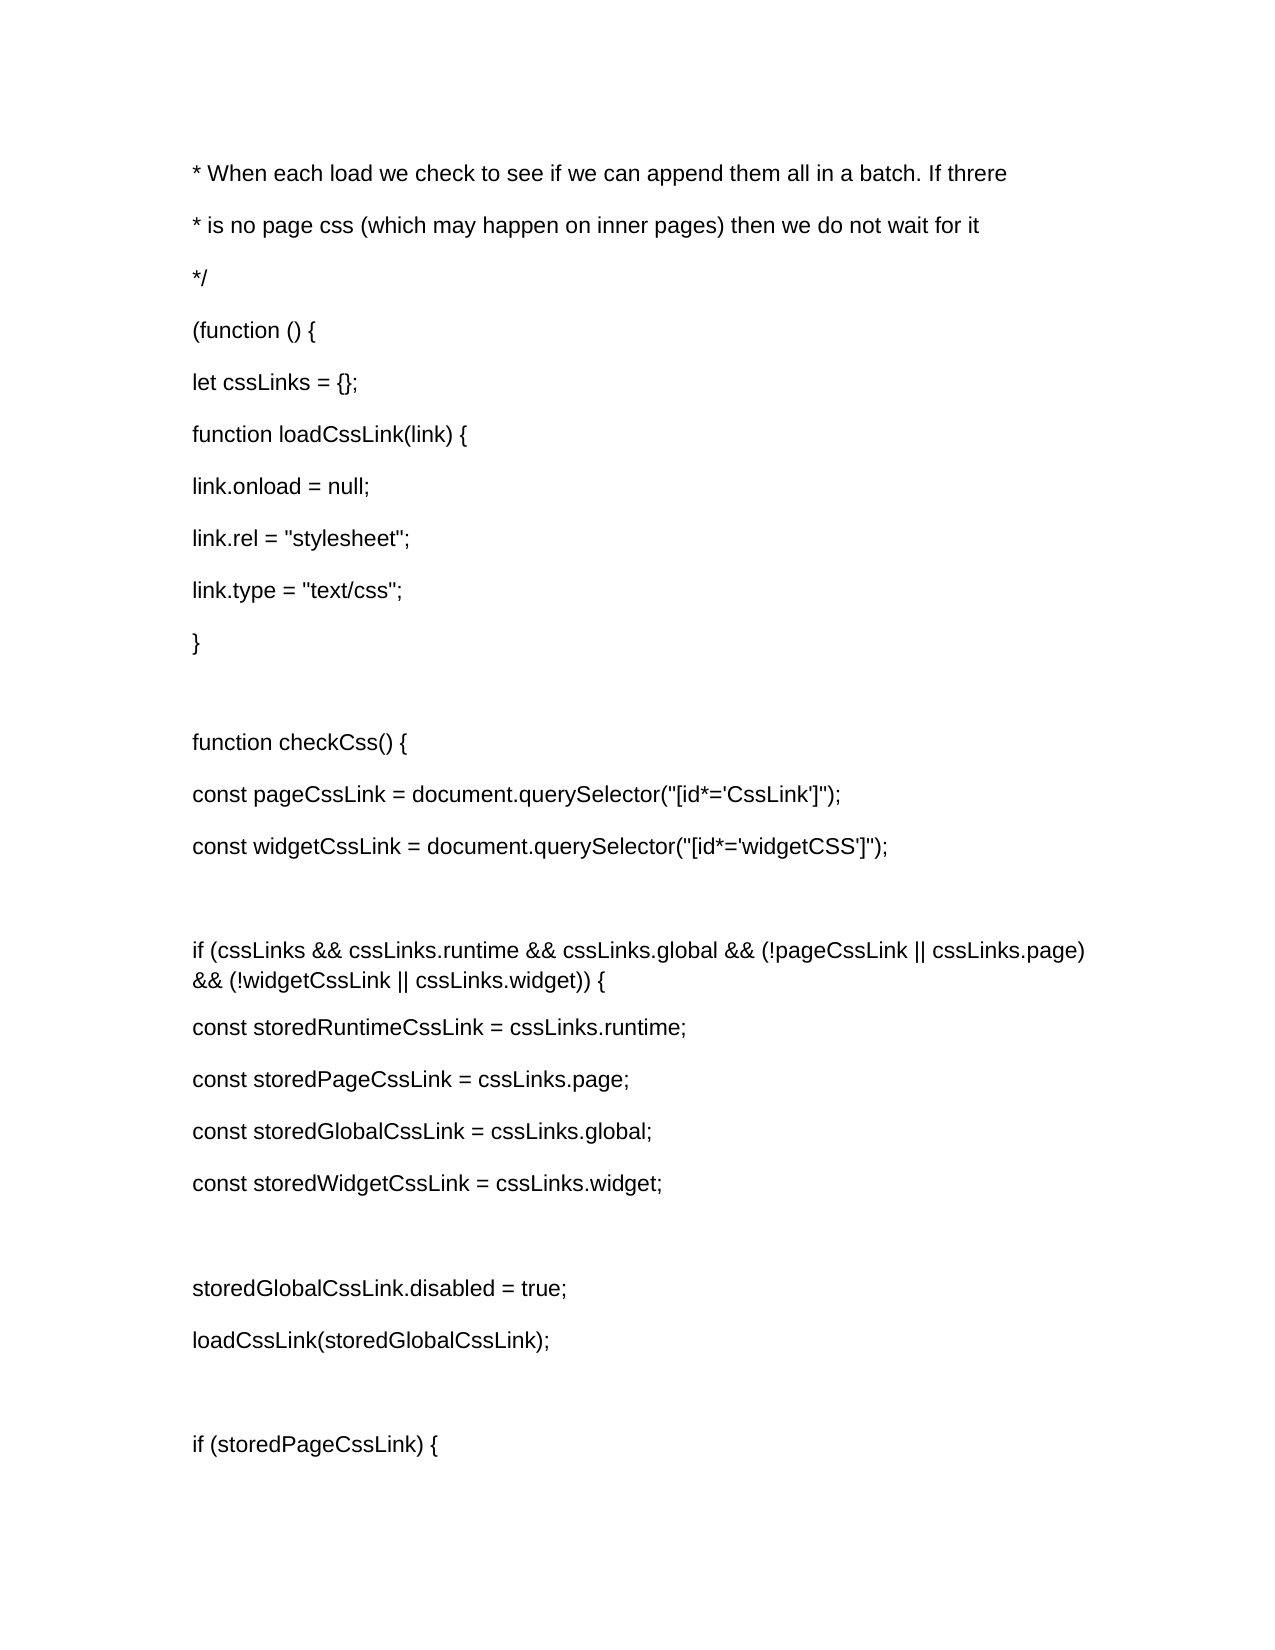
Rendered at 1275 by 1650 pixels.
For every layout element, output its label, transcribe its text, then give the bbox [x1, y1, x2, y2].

table_cell function loadCssLink(link) { [182, 410, 1125, 462]
table_cell let cssLinks = {}; [182, 358, 1125, 410]
table_cell [182, 1368, 1125, 1420]
table_cell [150, 822, 182, 874]
table_cell const storedPageCssLink = cssLinks.page; [182, 1056, 1125, 1108]
table_cell } [182, 619, 1125, 671]
table_cell * When each load we check to see if we can append them all in a batch. If threre [182, 150, 1125, 202]
table_cell [182, 874, 1125, 926]
table_cell loadCssLink(storedGlobalCssLink); [182, 1316, 1125, 1368]
table_cell [182, 671, 1125, 718]
table_cell storedGlobalCssLink.disabled = true; [182, 1264, 1125, 1316]
table_cell [150, 1160, 182, 1212]
table_cell [150, 1056, 182, 1108]
table_cell [150, 567, 182, 619]
table_cell [150, 1004, 182, 1056]
table_cell (function () { [182, 306, 1125, 358]
table_cell [150, 1368, 182, 1420]
table_cell [150, 306, 182, 358]
table_cell const pageCssLink = document.querySelector("[id*='CssLink']"); [182, 770, 1125, 822]
table_cell [150, 718, 182, 770]
table_cell const widgetCssLink = document.querySelector("[id*='widgetCSS']"); [182, 822, 1125, 874]
table_cell */ [182, 254, 1125, 306]
table_cell [150, 254, 182, 306]
table_cell if (cssLinks && cssLinks.runtime && cssLinks.global && (!pageCssLink || cssLinks.page) && (!widgetCssLink || cssLinks.widget)) { [182, 926, 1125, 1004]
table_cell const storedRuntimeCssLink = cssLinks.runtime; [182, 1004, 1125, 1056]
table_cell [150, 202, 182, 254]
table_cell link.onload = null; [182, 463, 1125, 514]
table_cell link.rel = "stylesheet"; [182, 515, 1125, 567]
table_cell if (storedPageCssLink) { [182, 1420, 1125, 1472]
table_cell link.type = "text/css"; [182, 567, 1125, 619]
table_cell [150, 1212, 182, 1264]
table_cell [150, 1264, 182, 1316]
table_cell [150, 926, 182, 1004]
table_cell const storedGlobalCssLink = cssLinks.global; [182, 1108, 1125, 1160]
table_cell [150, 463, 182, 514]
table_cell const storedWidgetCssLink = cssLinks.widget; [182, 1160, 1125, 1212]
table_cell * is no page css (which may happen on inner pages) then we do not wait for it [182, 202, 1125, 254]
table_cell [150, 1316, 182, 1368]
table_cell [150, 619, 182, 671]
table_cell [150, 671, 182, 718]
table_cell [150, 770, 182, 822]
table_cell [150, 1108, 182, 1160]
table_cell [150, 358, 182, 410]
table_cell [150, 874, 182, 926]
table_cell [150, 410, 182, 462]
table_cell [150, 515, 182, 567]
table_cell [150, 150, 182, 202]
table_cell function checkCss() { [182, 718, 1125, 770]
table_cell [182, 1212, 1125, 1264]
table_cell [150, 1420, 182, 1472]
